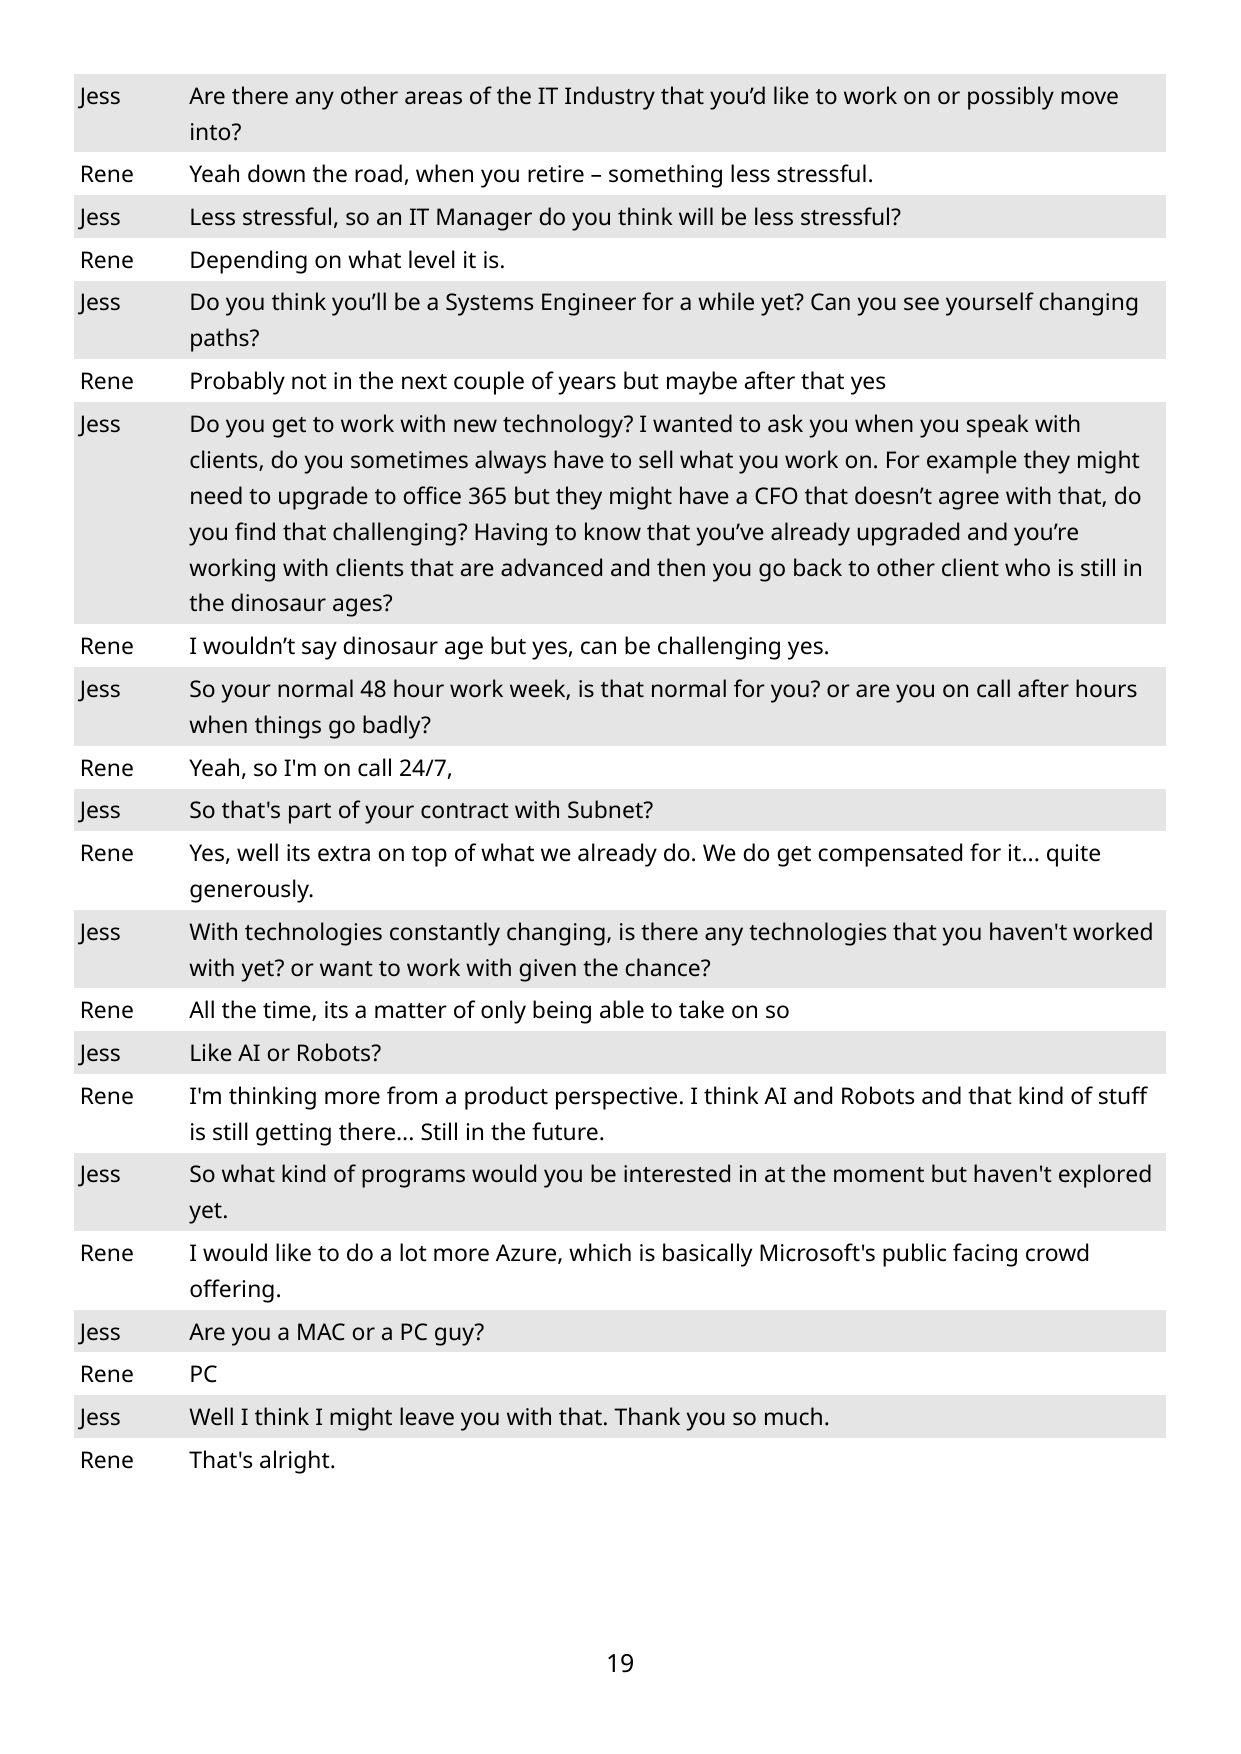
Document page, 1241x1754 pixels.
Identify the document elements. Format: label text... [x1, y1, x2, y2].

table_cell Jess [74, 1310, 183, 1352]
table_cell Yeah down the road, when you retire – something less stressful. [184, 153, 1166, 195]
table_cell Are there any other areas of the IT Industry that you’d like to work on or possibly move into? [184, 74, 1166, 152]
table_cell Do you think you’ll be a Systems Engineer for a while yet? Can you see yourself changing paths? [184, 281, 1166, 359]
table_cell Probably not in the next couple of years but maybe after that yes [184, 359, 1166, 402]
table_cell Jess [74, 789, 183, 831]
table_cell All the time, its a matter of only being able to take on so [184, 989, 1166, 1031]
table_cell Rene [74, 831, 183, 910]
table_cell Rene [74, 1438, 183, 1481]
table_cell Rene [74, 1231, 183, 1310]
table_cell Jess [74, 402, 183, 624]
table_cell Do you get to work with new technology? I wanted to ask you when you speak with clients, do you sometimes always have to sell what you work on. For example they might need to upgrade to office 365 but they might have a CFO that doesn’t agree with that, do you find that challenging? Having to know that you’ve already upgraded and you’re working with clients that are advanced and then you go back to other client who is still in the dinosaur ages? [184, 402, 1166, 624]
table_cell I would like to do a lot more Azure, which is basically Microsoft's public facing crowd offering. [184, 1231, 1166, 1310]
table_cell Well I think I might leave you with that. Thank you so much. [184, 1395, 1166, 1438]
table_cell Rene [74, 624, 183, 667]
table_cell Yeah, so I'm on call 24/7, [184, 746, 1166, 788]
table_cell Rene [74, 1074, 183, 1152]
table_cell Rene [74, 359, 183, 402]
table_cell So your normal 48 hour work week, is that normal for you? or are you on call after hours when things go badly? [184, 667, 1166, 746]
table_cell So that's part of your contract with Subnet? [184, 789, 1166, 831]
table_cell Jess [74, 667, 183, 746]
table_cell So what kind of programs would you be interested in at the moment but haven't explored yet. [184, 1153, 1166, 1231]
table_cell I wouldn’t say dinosaur age but yes, can be challenging yes. [184, 624, 1166, 667]
table_cell PC [184, 1353, 1166, 1395]
table_cell Jess [74, 1153, 183, 1231]
table_cell Jess [74, 1395, 183, 1438]
table_cell Less stressful, so an IT Manager do you think will be less stressful? [184, 195, 1166, 238]
table_cell Like AI or Robots? [184, 1031, 1166, 1074]
table_cell With technologies constantly changing, is there any technologies that you haven't worked with yet? or want to work with given the chance? [184, 910, 1166, 988]
table_cell Depending on what level it is. [184, 238, 1166, 281]
table_cell Rene [74, 746, 183, 788]
table_cell Rene [74, 989, 183, 1031]
table_cell That's alright. [184, 1438, 1166, 1481]
table_cell I'm thinking more from a product perspective. I think AI and Robots and that kind of stuff is still getting there... Still in the future. [184, 1074, 1166, 1152]
table_cell Jess [74, 74, 183, 152]
table_cell Are you a MAC or a PC guy? [184, 1310, 1166, 1352]
table_cell Rene [74, 238, 183, 281]
table_cell Jess [74, 1031, 183, 1074]
table_cell Jess [74, 195, 183, 238]
table_cell Jess [74, 910, 183, 988]
table_cell Rene [74, 153, 183, 195]
table_cell Rene [74, 1353, 183, 1395]
table_cell Yes, well its extra on top of what we already do. We do get compensated for it... quite generously. [184, 831, 1166, 910]
table_cell Jess [74, 281, 183, 359]
